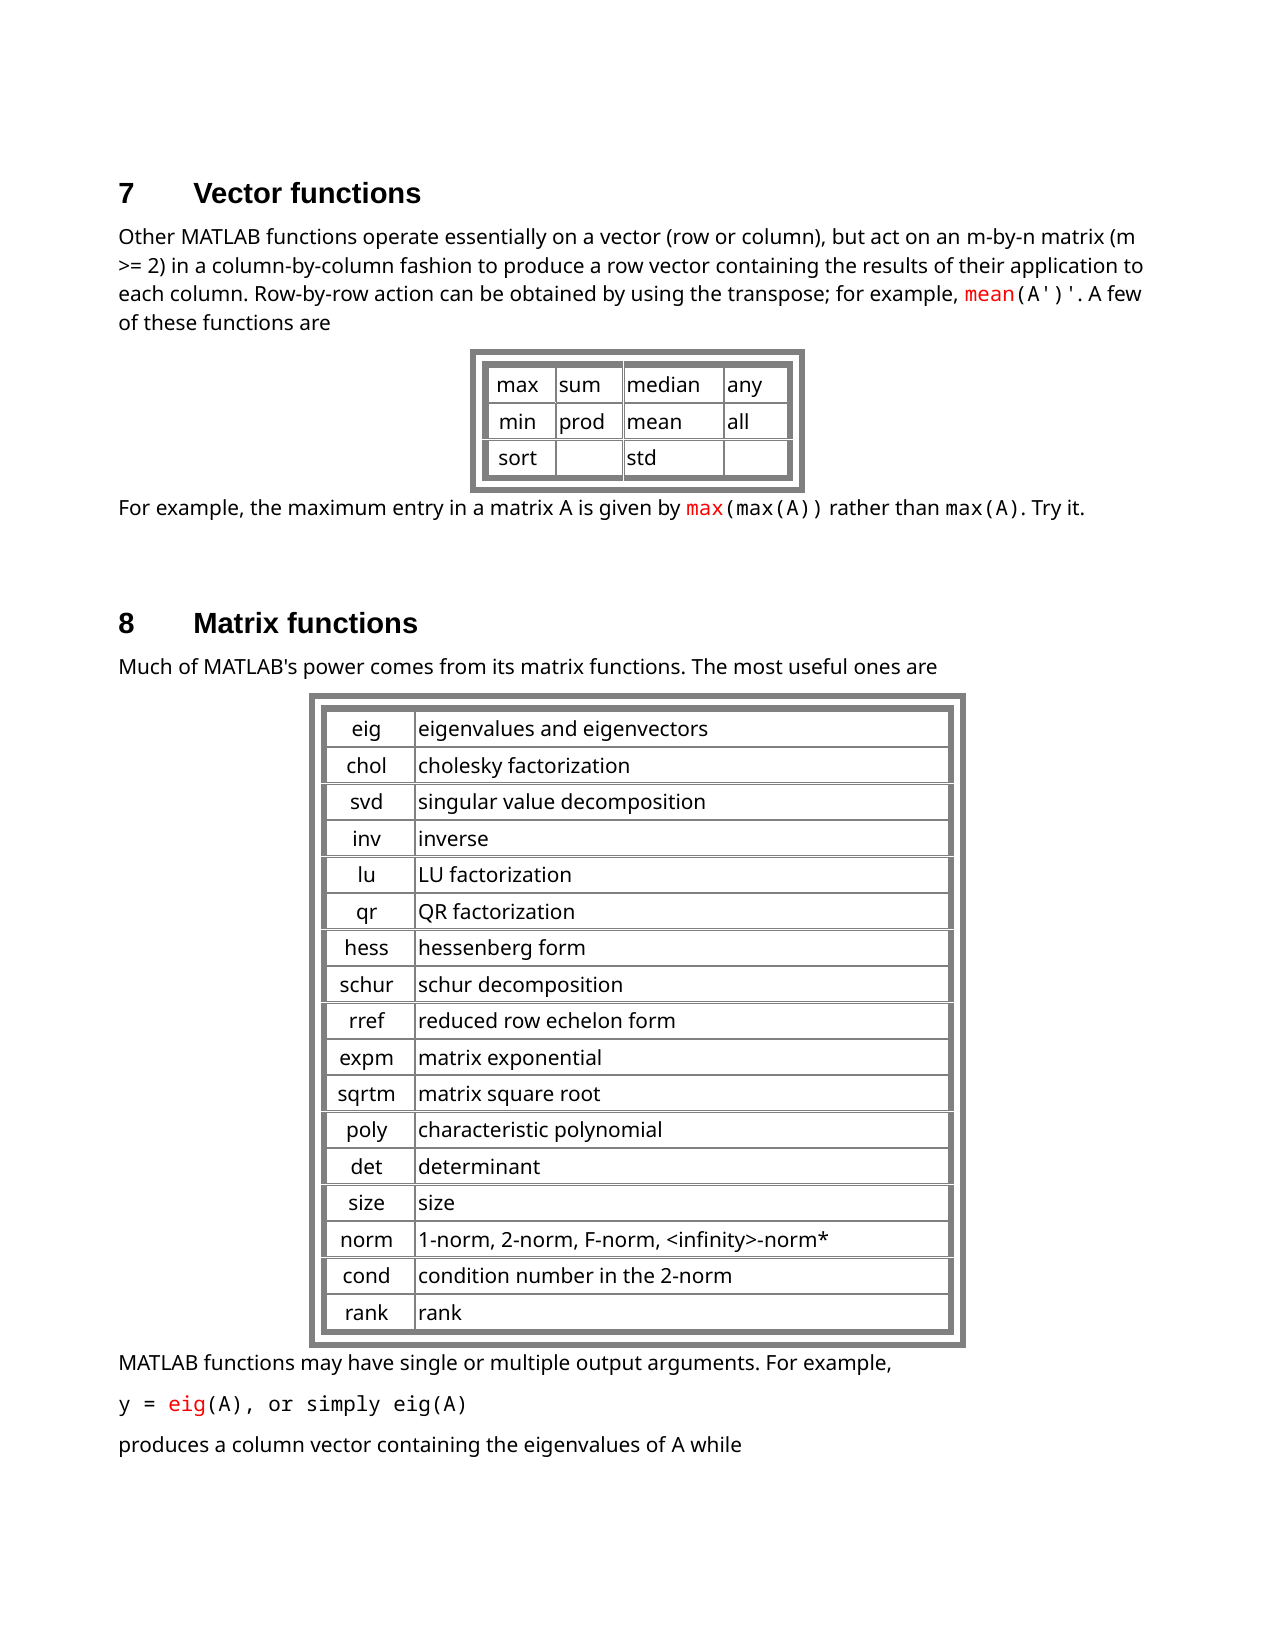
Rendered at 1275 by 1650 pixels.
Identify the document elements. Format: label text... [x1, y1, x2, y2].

table_cell [318, 928, 326, 964]
table_cell [557, 441, 622, 474]
table_cell sqrtm [327, 1076, 414, 1110]
table_cell [318, 1183, 326, 1220]
table_cell hessenberg form [416, 931, 948, 964]
table_header any [724, 355, 796, 402]
text Other MATLAB functions operate essentially on a vector (row or column), but act on an m-by-n matrix (m >= 2) in a column-by-column fashion to produce a row vector containing the results of their application to each column. Row-by-row action can be obtained by using the transpose; for example, mean(A')'. A few of these functions are [118, 222, 1157, 336]
table_cell sort [489, 441, 555, 474]
table_header sum [557, 368, 622, 402]
text MATLAB functions may have single or multiple output arguments. For example, [118, 1348, 1157, 1376]
text y = eig(A), or simply eig(A) [118, 1389, 1157, 1417]
table_cell norm [327, 1222, 414, 1256]
text Much of MATLAB's power comes from its matrix functions. The most useful ones are [118, 652, 1157, 680]
table_header eig [318, 699, 415, 746]
table_cell expm [327, 1040, 414, 1074]
table_cell cond [327, 1259, 414, 1293]
table_cell [318, 855, 326, 892]
table_cell 1-norm, 2-norm, F-norm, <infinity>-norm* [416, 1222, 948, 1256]
table_cell condition number in the 2-norm [416, 1259, 948, 1293]
table_cell rref [327, 1004, 414, 1037]
table_cell QR factorization [416, 894, 948, 928]
table_cell svd [327, 785, 414, 819]
table_cell inverse [416, 821, 948, 855]
table_cell chol [327, 748, 414, 782]
table_header [624, 355, 724, 361]
subtitle Vector functions [118, 176, 1157, 210]
table_cell singular value decomposition [416, 785, 948, 819]
text For example, the maximum entry in a matrix A is given by max(max(A)) rather than max(A). Try it. [118, 493, 1157, 522]
table_cell matrix exponential [416, 1040, 948, 1074]
table_cell matrix square root [416, 1076, 948, 1110]
table_cell [479, 438, 488, 474]
table_cell [318, 1110, 326, 1147]
table_header median [625, 368, 723, 402]
table_header [556, 355, 623, 361]
table_cell rank [327, 1295, 414, 1329]
table_cell det [327, 1149, 414, 1183]
table_cell schur [327, 967, 414, 1001]
table_cell determinant [416, 1149, 948, 1183]
table_cell poly [327, 1113, 414, 1147]
text produces a column vector containing the eigenvalues of A while [118, 1430, 1157, 1458]
table_cell [318, 782, 326, 819]
table_cell size [416, 1186, 948, 1220]
table_cell qr [327, 894, 414, 928]
table_cell cholesky factorization [416, 748, 948, 782]
table_cell std [625, 441, 723, 474]
table_cell rank [416, 1295, 948, 1329]
subtitle Matrix functions [118, 606, 1157, 639]
table_cell schur decomposition [416, 967, 948, 1001]
table_cell [318, 1001, 326, 1037]
table_cell [725, 441, 787, 474]
table_cell hess [327, 931, 414, 964]
table_cell all [725, 404, 787, 438]
table_header max [479, 355, 556, 402]
table_cell characteristic polynomial [416, 1113, 948, 1147]
table_cell size [327, 1186, 414, 1220]
table_cell mean [625, 404, 723, 438]
table_cell [318, 1256, 326, 1293]
table_cell min [489, 404, 555, 438]
table_cell lu [327, 858, 414, 892]
table_cell prod [557, 404, 622, 438]
table_cell reduced row echelon form [416, 1004, 948, 1037]
table_header eigenvalues and eigenvectors [415, 699, 957, 746]
table_cell inv [327, 821, 414, 855]
table_cell LU factorization [416, 858, 948, 892]
